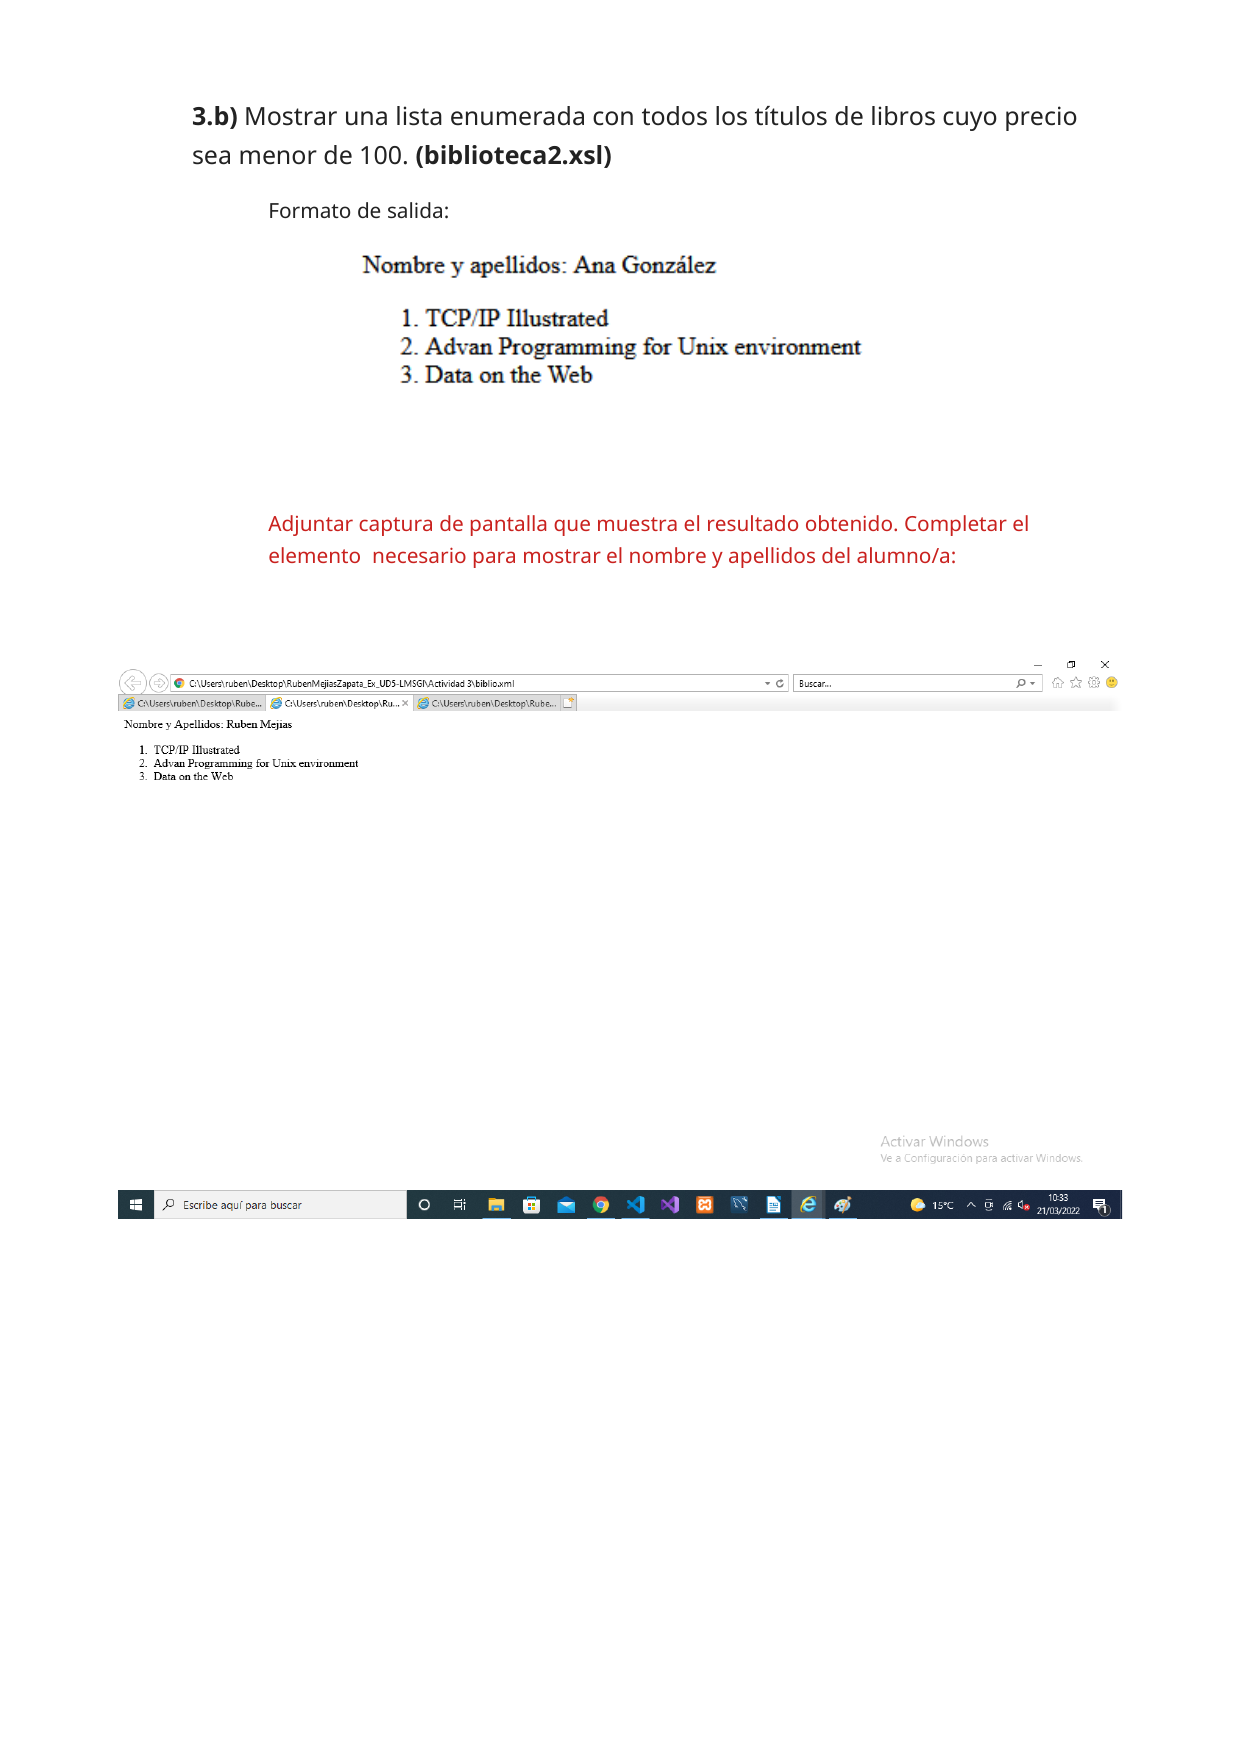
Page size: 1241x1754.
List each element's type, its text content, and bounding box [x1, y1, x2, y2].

picture [360, 245, 881, 405]
picture [118, 654, 1123, 1219]
text Adjuntar captura de pantalla que muestra el resultado obtenido. Completar el elemento necesario para mostrar el nombre y apellidos del alumno/a: [268, 509, 1122, 570]
list 3.b) Mostrar una lista enumerada con todos los títulos de libros cuyo precio sea menor de 100. (biblioteca2.xsl) [118, 98, 1122, 172]
text Formato de salida: [118, 191, 1122, 225]
